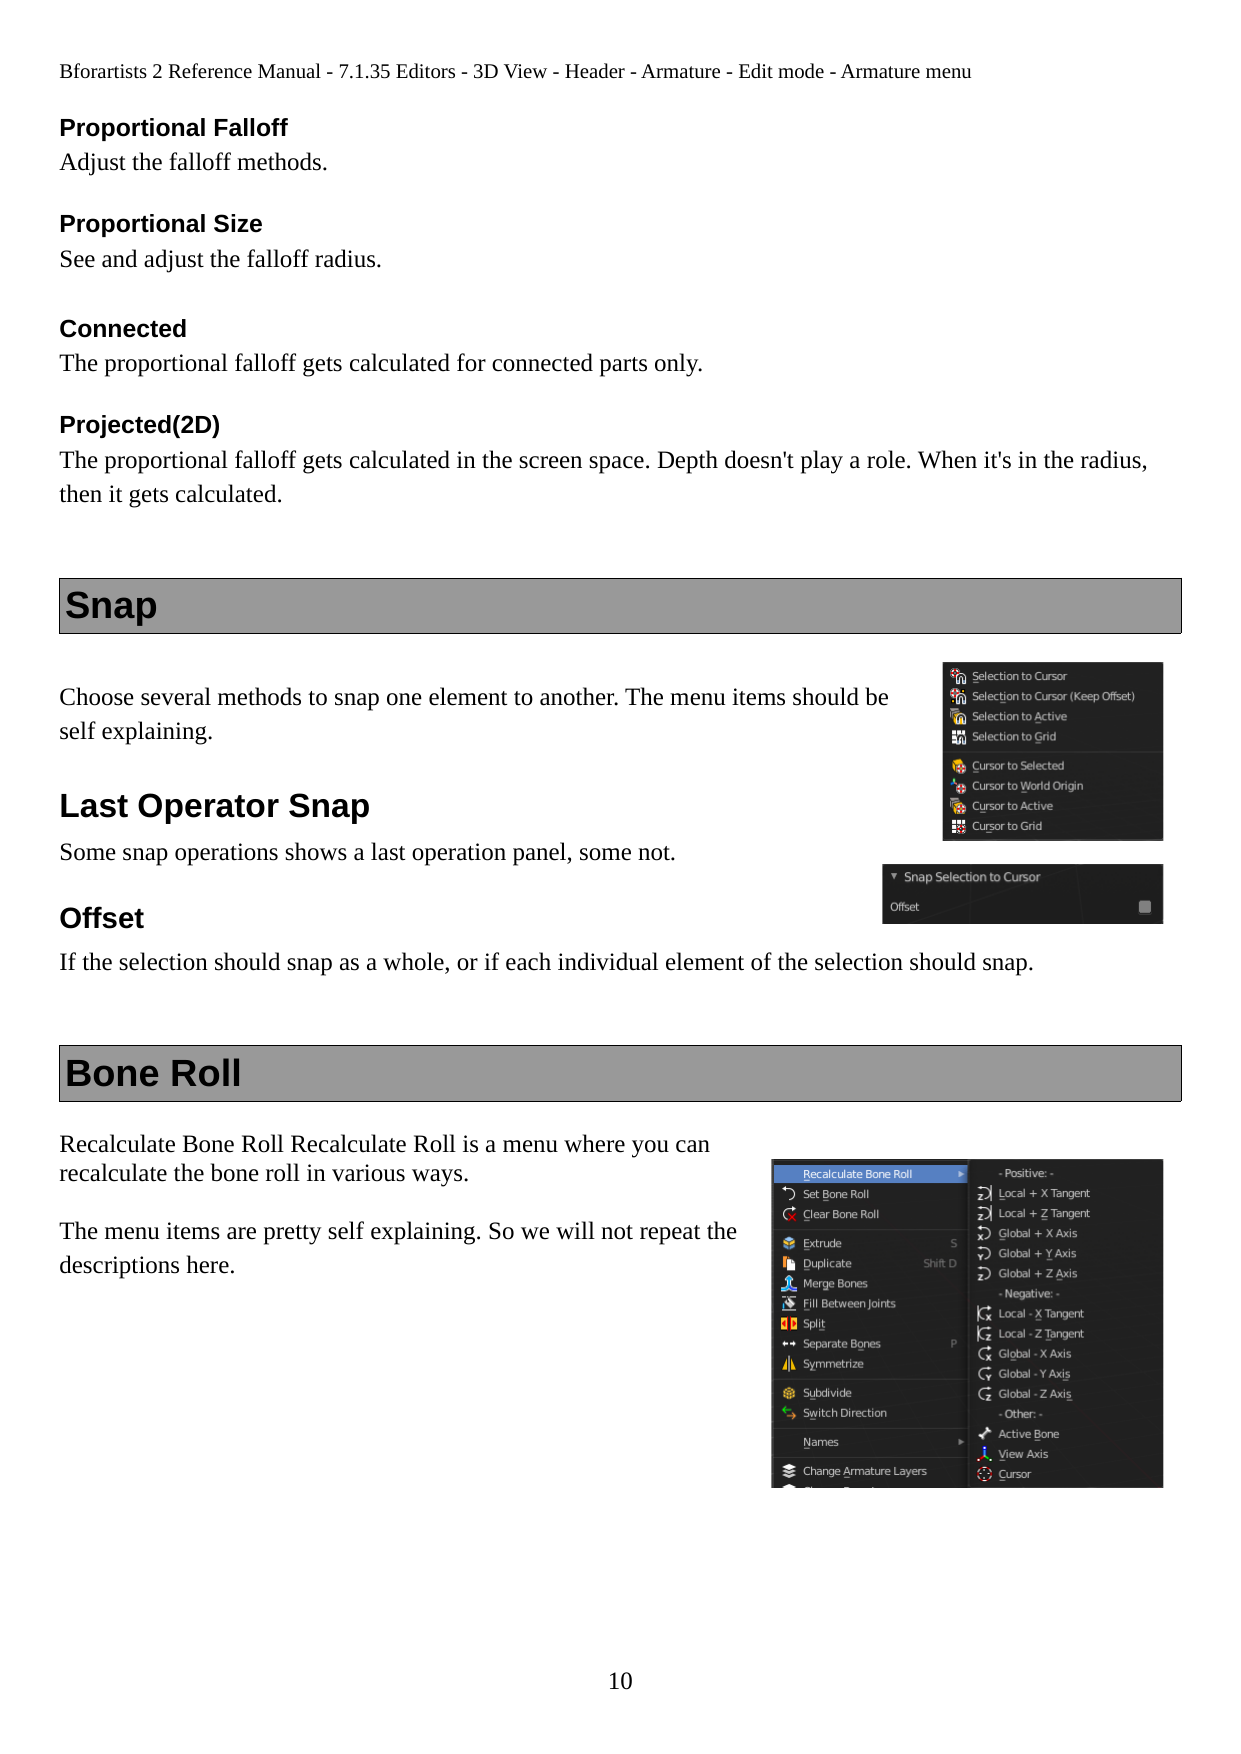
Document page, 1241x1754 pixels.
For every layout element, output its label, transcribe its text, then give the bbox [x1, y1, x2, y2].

text If the selection should snap as a whole, or if each individual element of the selection should snap. [59, 947, 1181, 976]
table_header Snap [60, 579, 1181, 633]
subtitle Proportional Size [59, 209, 1181, 237]
subtitle [1164, 786, 1181, 825]
text See and adjust the falloff radius. [59, 244, 1181, 272]
subtitle Offset [59, 901, 1181, 935]
picture [882, 864, 1164, 924]
subtitle Projected(2D) [59, 410, 1181, 439]
text The menu items are pretty self explaining. So we will not repeat the descriptions here. [59, 1216, 771, 1279]
picture [942, 662, 1164, 841]
text Choose several methods to snap one element to another. The menu items should be self explaining. [59, 682, 942, 745]
text The proportional falloff gets calculated for connected parts only. [59, 348, 1181, 377]
subtitle Connected [59, 314, 1181, 342]
text Recalculate Bone Roll Recalculate Roll is a menu where you can recalculate the bone roll in various ways. [59, 1129, 1181, 1187]
text The proportional falloff gets calculated in the screen space. Depth doesn't play a role. When it's in the radius, then it gets calculated. [59, 445, 1181, 508]
subtitle Last Operator Snap [59, 786, 942, 825]
picture [771, 1159, 1164, 1488]
table_header Bone Roll [60, 1046, 1181, 1101]
text Adjust the falloff methods. [59, 147, 1181, 176]
subtitle Proportional Falloff [59, 113, 1181, 141]
text Some snap operations shows a last operation panel, some not. [59, 837, 1181, 866]
